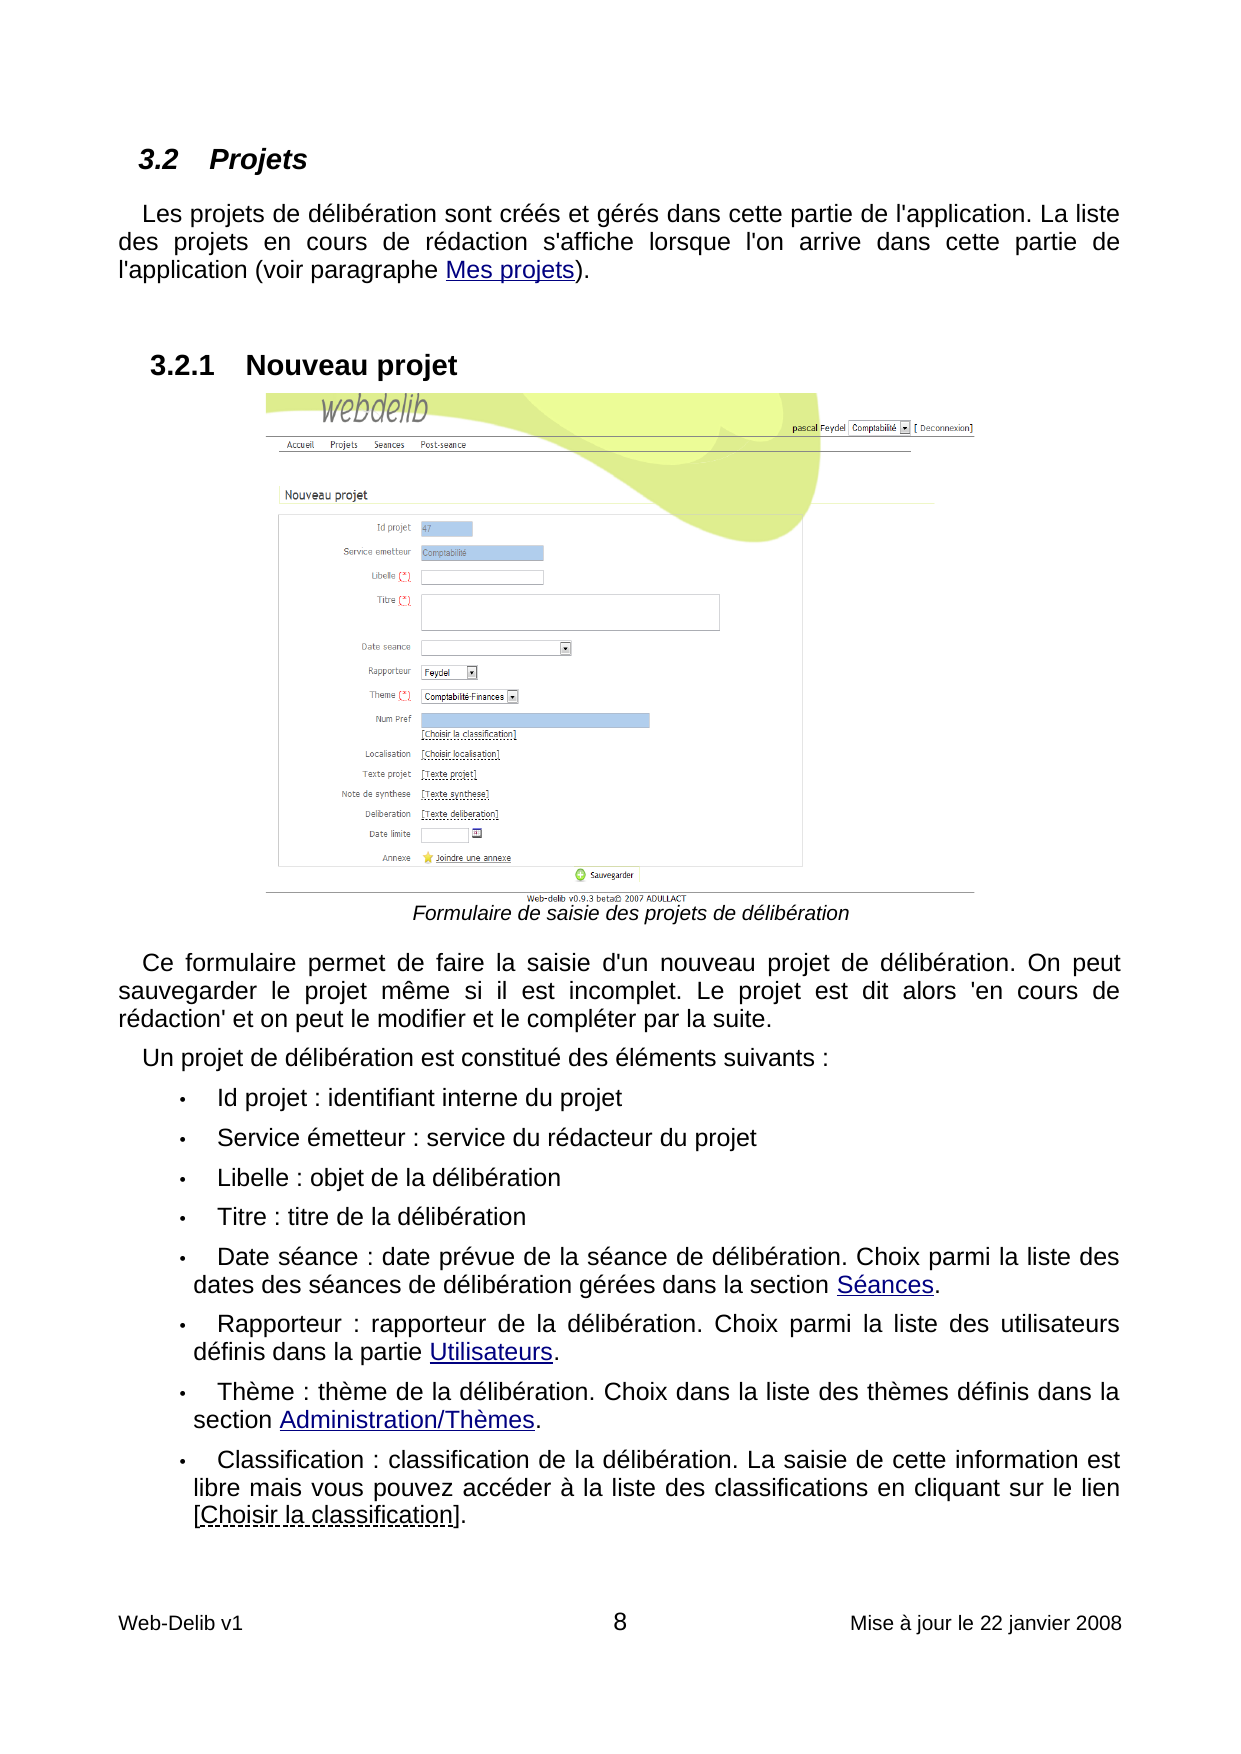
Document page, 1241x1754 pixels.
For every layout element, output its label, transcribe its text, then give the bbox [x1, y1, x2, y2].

list Date séance : date prévue de la séance de délibération. Choix parmi la liste des dates des séances de délibération gérées dans la section Séances. [156, 1243, 1122, 1298]
list Thème : thème de la délibération. Choix dans la liste des thèmes définis dans la section Administration/Thèmes. [156, 1378, 1122, 1434]
list Id projet : identifiant interne du projet [156, 1084, 1122, 1112]
list Titre : titre de la délibération [156, 1203, 1122, 1231]
list Libelle : objet de la délibération [156, 1163, 1122, 1191]
text Ce formulaire permet de faire la saisie d'un nouveau projet de délibération. On peut sauvegarder le projet même si il est incomplet. Le projet est dit alors 'en cours de rédaction' et on peut le modifier et le compléter par la suite. [118, 949, 1122, 1032]
list Classification : classification de la délibération. La saisie de cette information est libre mais vous pouvez accéder à la liste des classifications en cliquant sur le lien [Choisir la classification]. [156, 1446, 1122, 1529]
subtitle Projets [118, 143, 1122, 176]
text Un projet de délibération est constitué des éléments suivants : [118, 1044, 1122, 1072]
text Formulaire de saisie des projets de délibération [118, 405, 1122, 925]
text Les projets de délibération sont créés et gérés dans cette partie de l'application. La liste des projets en cours de rédaction s'affiche lorsque l'on arrive dans cette partie de l'application (voir paragraphe Mes projets). [118, 200, 1122, 284]
list Rapporteur : rapporteur de la délibération. Choix parmi la liste des utilisateurs définis dans la partie Utilisateurs. [156, 1310, 1122, 1366]
list Service émetteur : service du rédacteur du projet [156, 1124, 1122, 1152]
subtitle Nouveau projet [118, 348, 1122, 381]
picture [265, 393, 975, 902]
